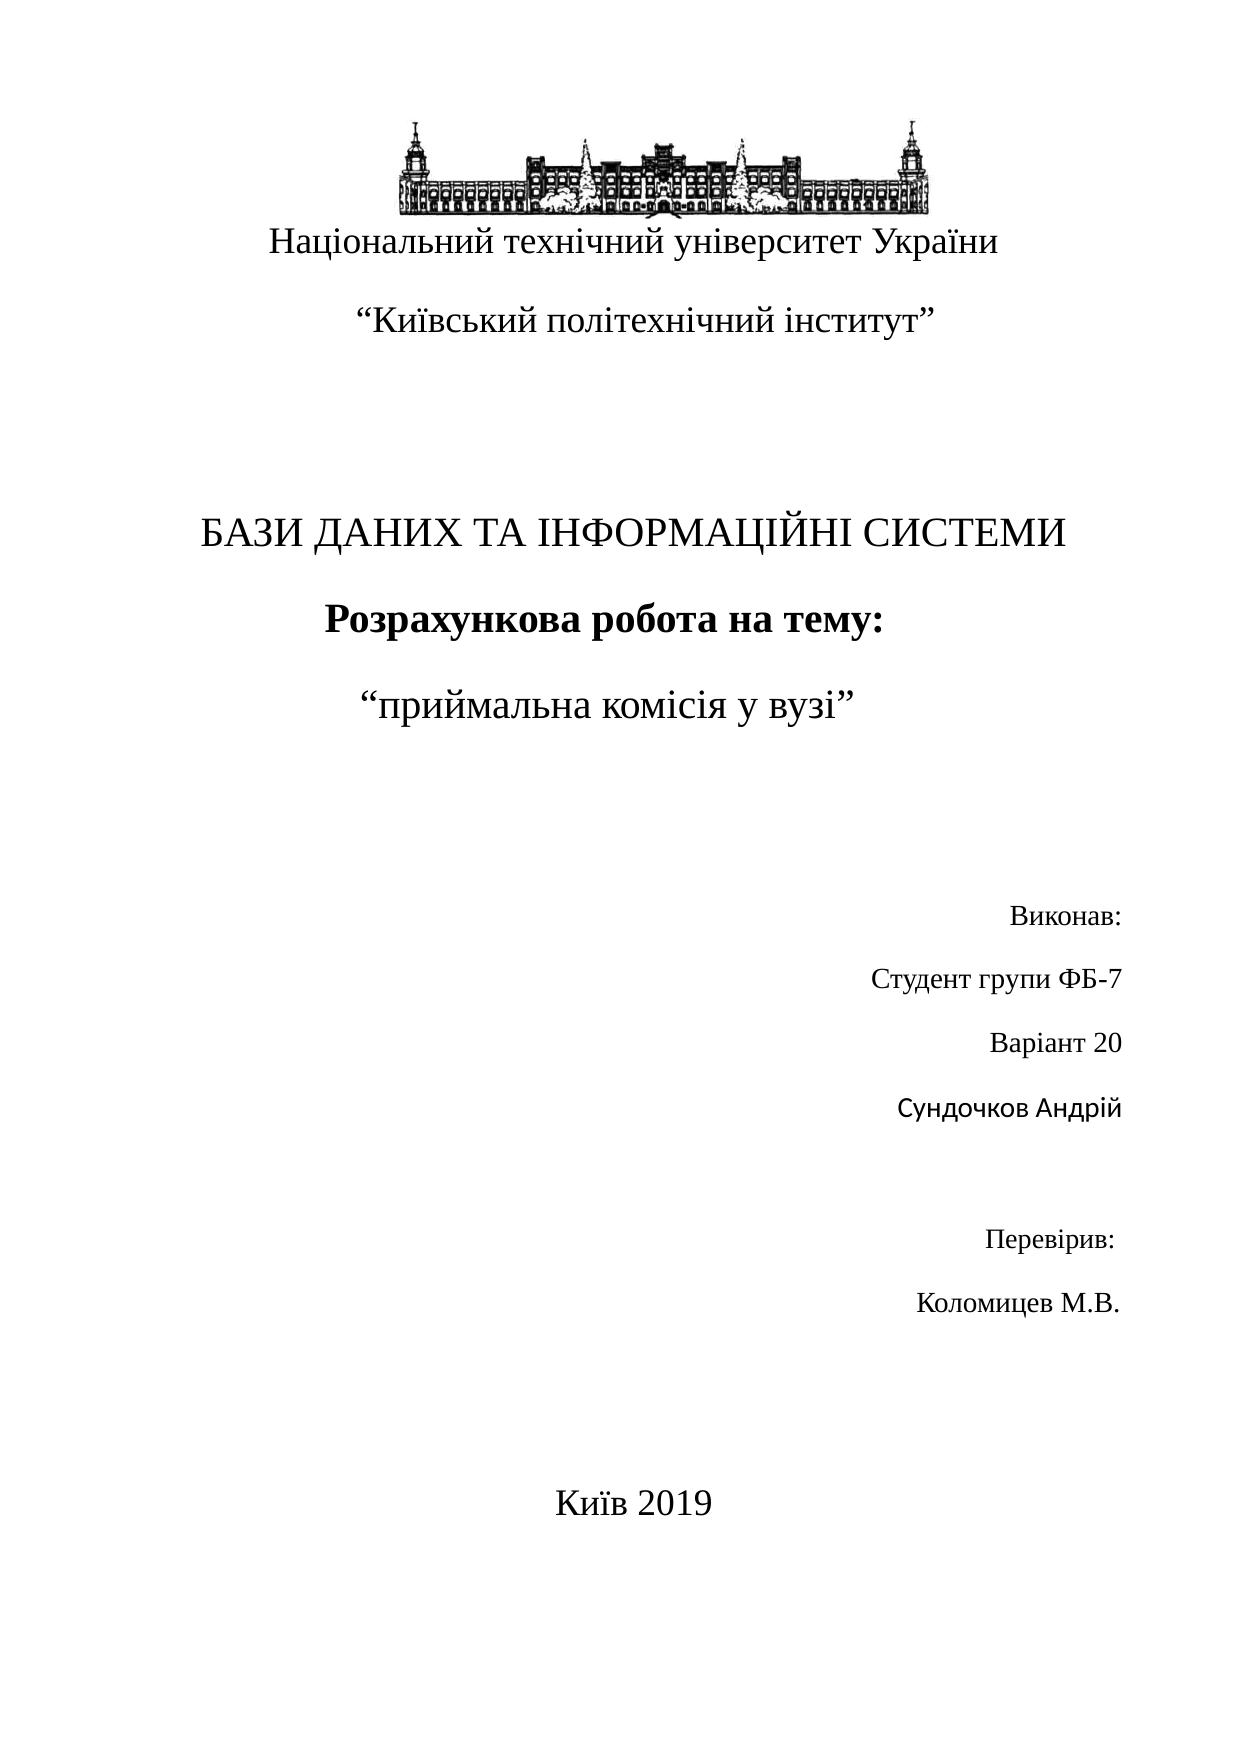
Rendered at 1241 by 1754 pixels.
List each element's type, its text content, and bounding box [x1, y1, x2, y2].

text Національний технічний університет України [118, 219, 1149, 262]
text Розрахункова робота на тему: [118, 593, 1122, 641]
text БАЗИ ДАНИХ ТА ІНФОРМАЦІЙНІ СИСТЕМИ [118, 508, 1149, 556]
text Київ 2019 [118, 1480, 1149, 1523]
text Сундочков Андрій [118, 1089, 1122, 1124]
text “приймальна комісія у вузі” [118, 679, 1122, 727]
text Коломицев М.В. [916, 1285, 1122, 1318]
text “Київський політехнічний інститут” [356, 297, 1122, 341]
text Варіант 20 [118, 1025, 1122, 1059]
text Виконав: [118, 898, 1122, 931]
text Перевірив: [985, 1222, 1122, 1255]
picture [393, 118, 934, 219]
text Студент групи ФБ-7 [118, 961, 1122, 995]
